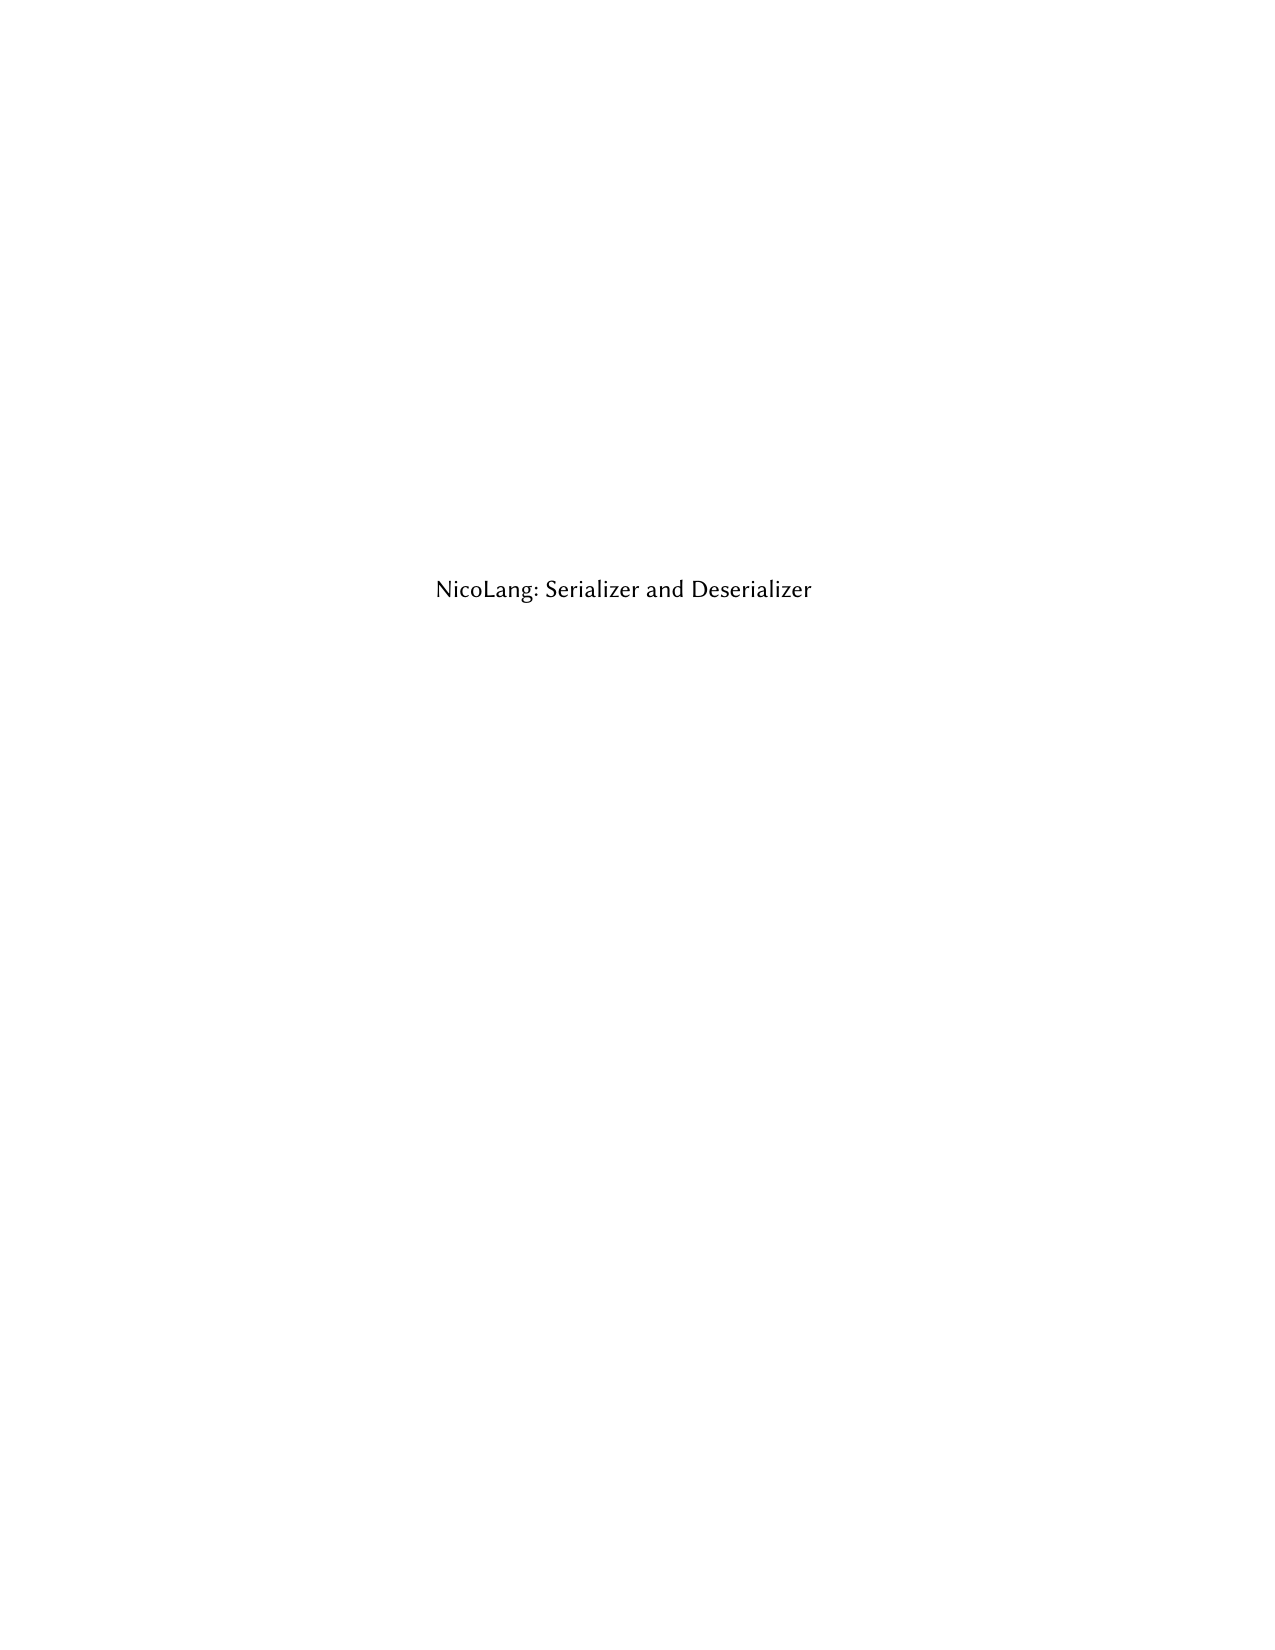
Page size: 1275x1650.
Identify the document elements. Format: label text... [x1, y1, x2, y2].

text NicoLang: Serializer and Deserializer [156, 575, 1091, 603]
